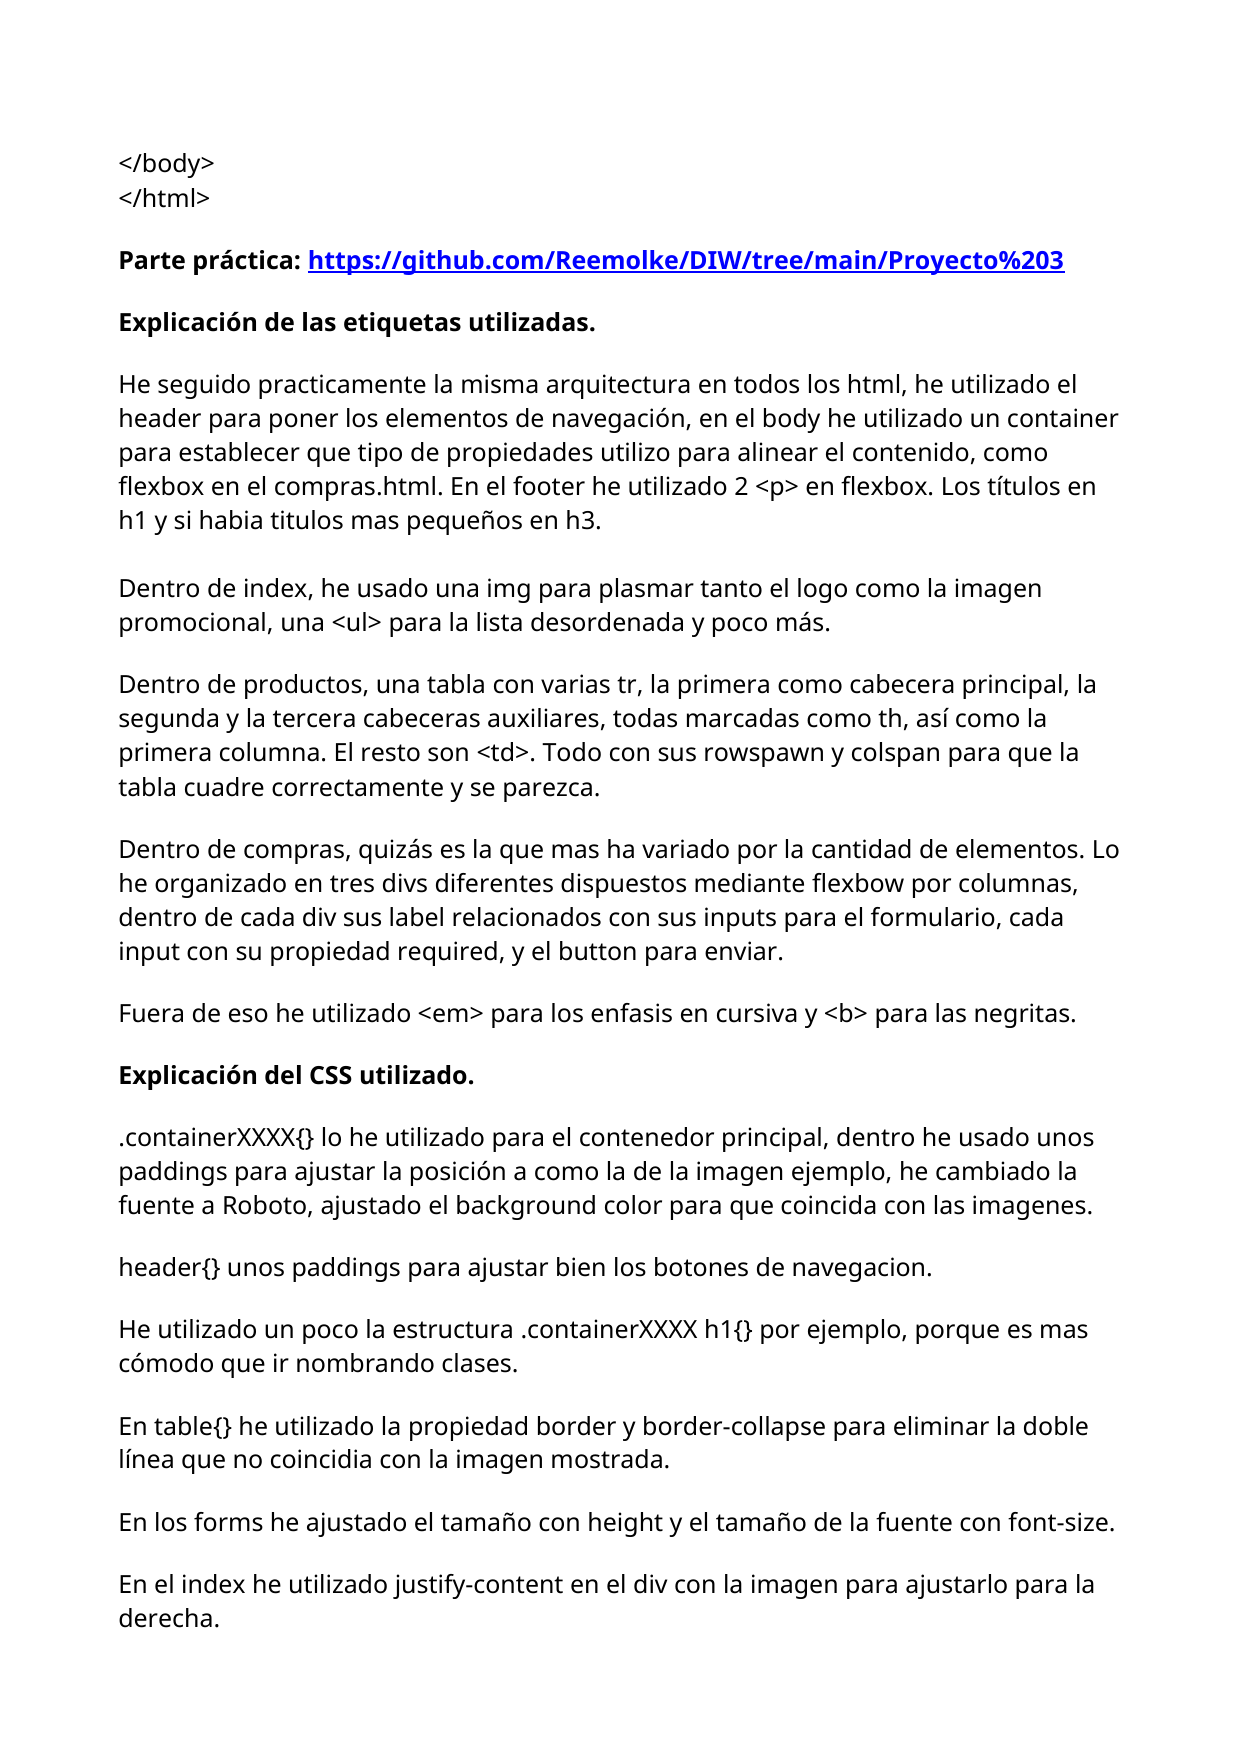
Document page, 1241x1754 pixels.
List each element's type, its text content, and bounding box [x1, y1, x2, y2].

text En table{} he utilizado la propiedad border y border-collapse para eliminar la doble línea que no coincidia con la imagen mostrada. [118, 1408, 1122, 1476]
text Explicación de las etiquetas utilizadas. [118, 304, 1122, 338]
text En el index he utilizado justify-content en el div con la imagen para ajustarlo para la derecha. [118, 1566, 1122, 1634]
text Parte práctica: https://github.com/Reemolke/DIW/tree/main/Proyecto%203 [118, 242, 1122, 276]
text header{} unos paddings para ajustar bien los botones de navegacion. [118, 1250, 1122, 1284]
text Dentro de productos, una tabla con varias tr, la primera como cabecera principal, la segunda y la tercera cabeceras auxiliares, todas marcadas como th, así como la primera columna. El resto son <td>. Todo con sus rowspawn y colspan para que la tabla cuadre correctamente y se parezca. [118, 667, 1122, 803]
text Fuera de eso he utilizado <em> para los enfasis en cursiva y <b> para las negritas. [118, 996, 1122, 1029]
text </html> [118, 180, 1122, 214]
text Explicación del CSS utilizado. [118, 1058, 1122, 1092]
text He seguido practicamente la misma arquitectura en todos los html, he utilizado el header para poner los elementos de navegación, en el body he utilizado un container para establecer que tipo de propiedades utilizo para alinear el contenido, como flexbox en el compras.html. En el footer he utilizado 2 <p> en flexbox. Los títulos en h1 y si habia titulos mas pequeños en h3. [118, 366, 1122, 537]
text </body> [118, 146, 1122, 180]
text .containerXXXX{} lo he utilizado para el contenedor principal, dentro he usado unos paddings para ajustar la posición a como la de la imagen ejemplo, he cambiado la fuente a Roboto, ajustado el background color para que coincida con las imagenes. [118, 1120, 1122, 1222]
text He utilizado un poco la estructura .containerXXXX h1{} por ejemplo, porque es mas cómodo que ir nombrando clases. [118, 1312, 1122, 1380]
text En los forms he ajustado el tamaño con height y el tamaño de la fuente con font-size. [118, 1504, 1122, 1538]
text Dentro de index, he usado una img para plasmar tanto el logo como la imagen promocional, una <ul> para la lista desordenada y poco más. [118, 571, 1122, 639]
text Dentro de compras, quizás es la que mas ha variado por la cantidad de elementos. Lo he organizado en tres divs diferentes dispuestos mediante flexbow por columnas, dentro de cada div sus label relacionados con sus inputs para el formulario, cada input con su propiedad required, y el button para enviar. [118, 831, 1122, 967]
